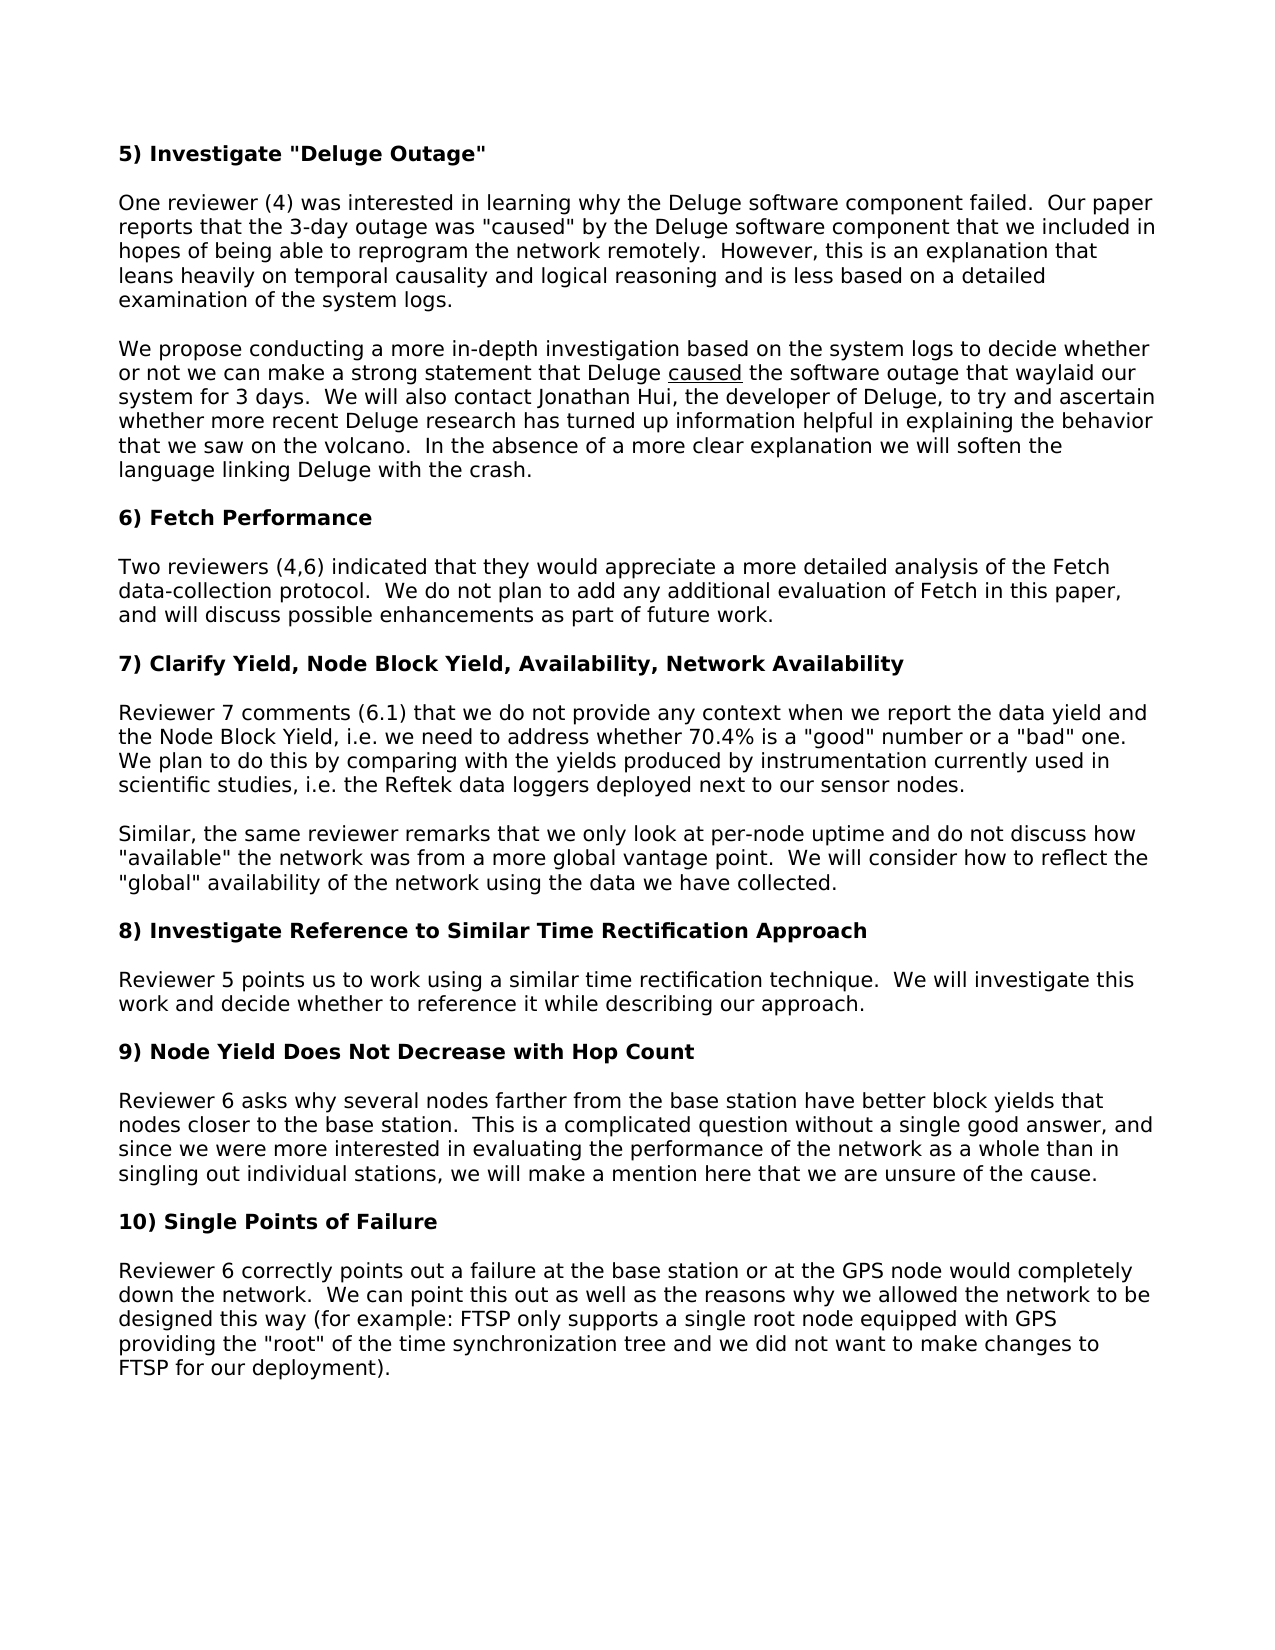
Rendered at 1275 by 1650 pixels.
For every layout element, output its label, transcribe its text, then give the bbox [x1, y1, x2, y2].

text Similar, the same reviewer remarks that we only look at per-node uptime and do not discuss how "available" the network was from a more global vantage point. We will consider how to reflect the "global" availability of the network using the data we have collected. [118, 822, 1157, 895]
text Reviewer 5 points us to work using a similar time rectification technique. We will investigate this work and decide whether to reference it while describing our approach. [118, 968, 1157, 1016]
text 8) Investigate Reference to Similar Time Rectification Approach [118, 919, 1157, 943]
text 9) Node Yield Does Not Decrease with Hop Count [118, 1040, 1157, 1065]
text 5) Investigate "Deluge Outage" [118, 142, 1157, 167]
text 6) Fetch Performance [118, 506, 1157, 531]
text Reviewer 7 comments (6.1) that we do not provide any context when we report the data yield and the Node Block Yield, i.e. we need to address whether 70.4% is a "good" number or a "bad" one. We plan to do this by comparing with the yields produced by instrumentation currently used in scientific studies, i.e. the Reftek data loggers deployed next to our sensor nodes. [118, 701, 1157, 798]
text 10) Single Points of Failure [118, 1210, 1157, 1234]
text One reviewer (4) was interested in learning why the Deluge software component failed. Our paper reports that the 3-day outage was "caused" by the Deluge software component that we included in hopes of being able to reprogram the network remotely. However, this is an explanation that leans heavily on temporal causality and logical reasoning and is less based on a detailed examination of the system logs. [118, 191, 1157, 312]
text Two reviewers (4,6) indicated that they would appreciate a more detailed analysis of the Fetch data-collection protocol. We do not plan to add any additional evaluation of Fetch in this paper, and will discuss possible enhancements as part of future work. [118, 555, 1157, 628]
text We propose conducting a more in-depth investigation based on the system logs to decide whether or not we can make a strong statement that Deluge caused the software outage that waylaid our system for 3 days. We will also contact Jonathan Hui, the developer of Deluge, to try and ascertain whether more recent Deluge research has turned up information helpful in explaining the behavior that we saw on the volcano. In the absence of a more clear explanation we will soften the language linking Deluge with the crash. [118, 337, 1157, 482]
text Reviewer 6 correctly points out a failure at the base station or at the GPS node would completely down the network. We can point this out as well as the reasons why we allowed the network to be designed this way (for example: FTSP only supports a single root node equipped with GPS providing the "root" of the time synchronization tree and we did not want to make changes to FTSP for our deployment). [118, 1259, 1157, 1380]
text Reviewer 6 asks why several nodes farther from the base station have better block yields that nodes closer to the base station. This is a complicated question without a single good answer, and since we were more interested in evaluating the performance of the network as a whole than in singling out individual stations, we will make a mention here that we are unsure of the cause. [118, 1089, 1157, 1186]
text 7) Clarify Yield, Node Block Yield, Availability, Network Availability [118, 652, 1157, 676]
